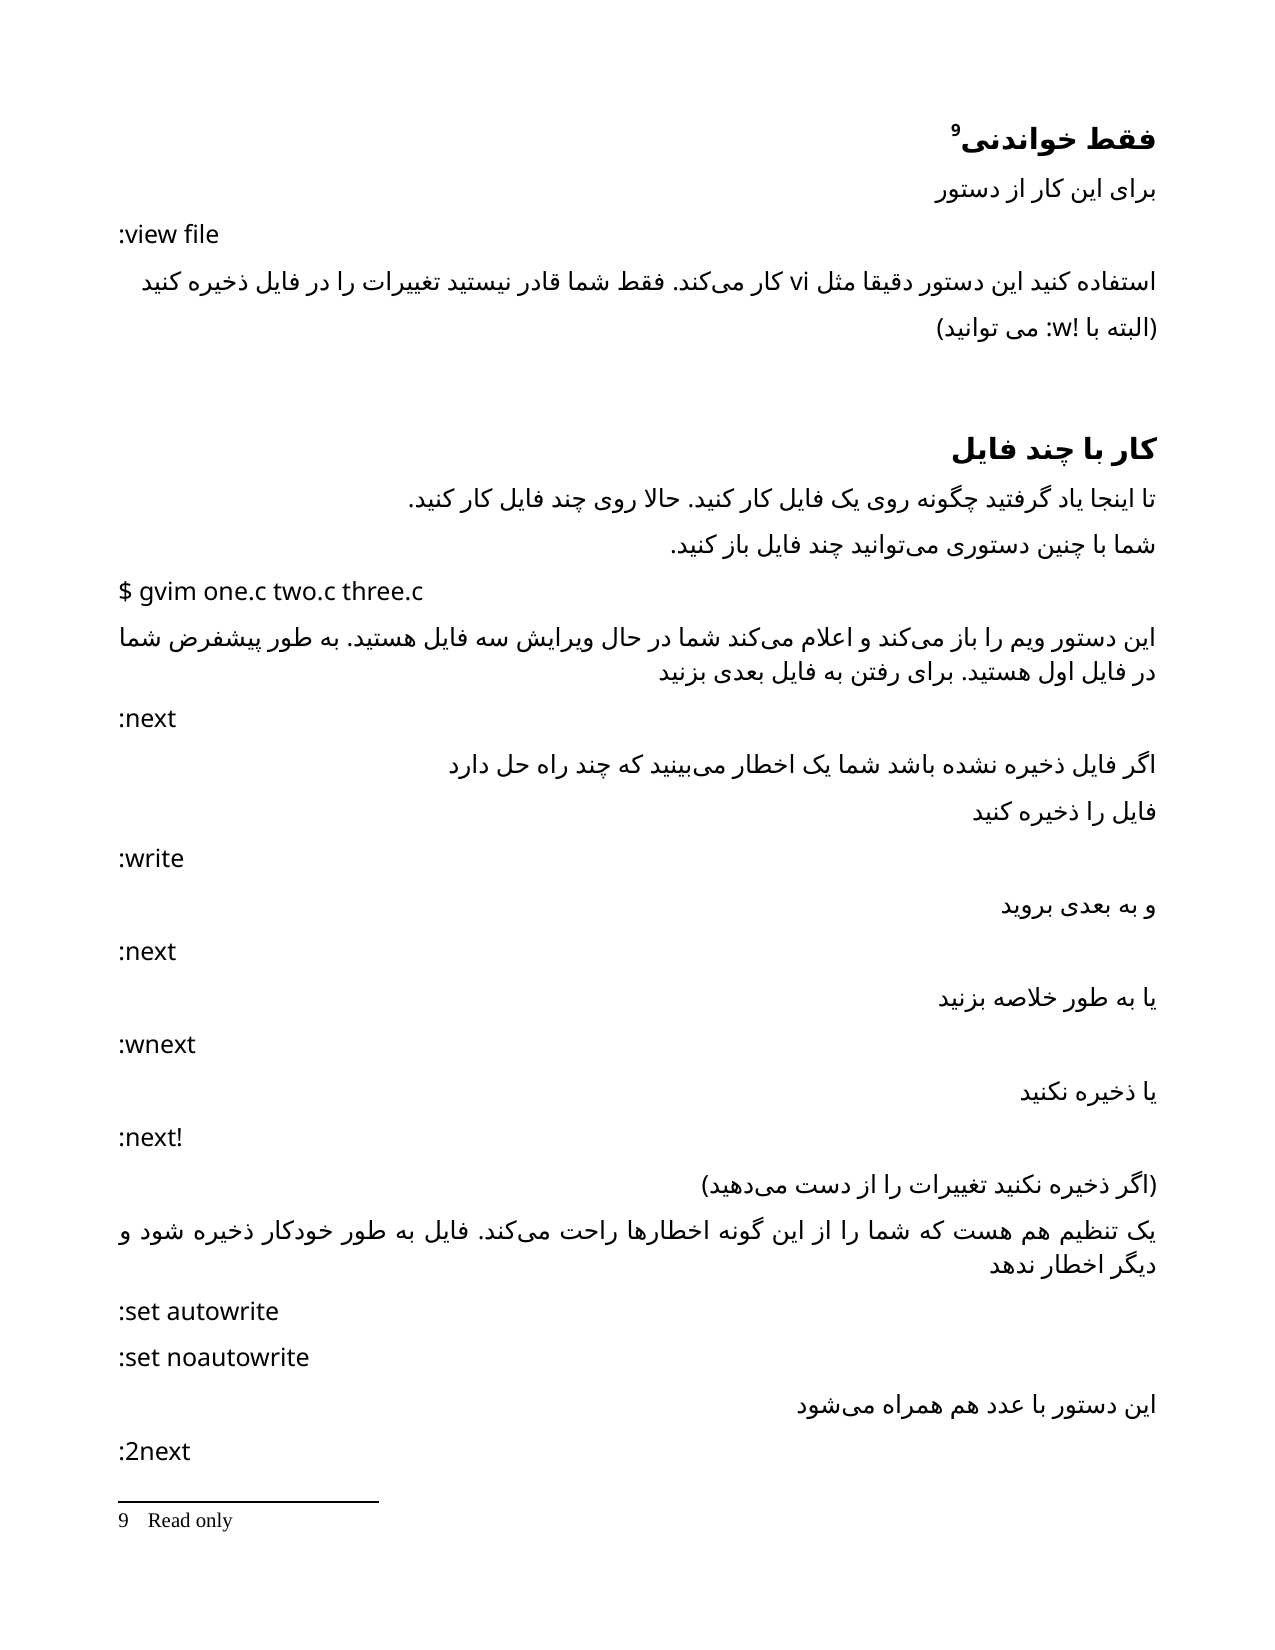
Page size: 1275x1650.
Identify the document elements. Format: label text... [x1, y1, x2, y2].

text استفاده کنید این دستور دقیقا مثل vi کار می‌کند. فقط شما قادر نیستید تغییرات را در فایل ذخیره کنید [118, 263, 1157, 297]
text این دستور با عدد هم همراه می‌شود [118, 1387, 1157, 1421]
subtitle فقط خواندنی [118, 118, 1157, 158]
text :wnext [118, 1027, 1157, 1061]
text یک تنظیم هم هست که شما را از این گونه اخطارها راحت می‌کند. فایل به طور خودکار ذخیره شود و دیگر اخطار ندهد [118, 1213, 1157, 1281]
subtitle کار با چند فایل [118, 428, 1157, 468]
text برای این کار از دستور [118, 170, 1157, 204]
text فایل را ذخیره کنید [118, 794, 1157, 828]
text این دستور ویم را باز می‌کند و اعلام می‌کند شما در حال ویرایش سه فایل هستید. به طور پیشفرض شما در فایل اول هستید. برای رفتن به فایل بعدی بزنید [118, 620, 1157, 688]
text :view file [118, 217, 1157, 251]
text یا به طور خلاصه بزنید [118, 980, 1157, 1014]
text یا ذخیره نکنید [118, 1073, 1157, 1107]
list Read only [118, 1508, 1157, 1532]
text :next [118, 933, 1157, 967]
text $ gvim one.c two.c three.c [118, 573, 1157, 607]
text :next [118, 701, 1157, 735]
text :set noautowrite [118, 1340, 1157, 1374]
text اگر فایل ذخیره نشده باشد شما یک اخطار می‌بینید که چند راه حل دارد [118, 747, 1157, 781]
text شما با چنین دستوری می‌توانید چند فایل باز کنید. [118, 527, 1157, 561]
text :next! [118, 1120, 1157, 1154]
text :write [118, 840, 1157, 874]
text و به بعدی بروید [118, 887, 1157, 921]
text :2next [118, 1433, 1157, 1467]
text تا اینجا یاد گرفتید چگونه روی یک فایل کار کنید. حالا روی چند فایل کار کنید. [118, 480, 1157, 514]
text :set autowrite [118, 1293, 1157, 1327]
text (اگر ذخیره نکنید تغییرات را از دست می‌دهید) [118, 1166, 1157, 1200]
text (البته با !w: می توانید) [118, 310, 1157, 344]
